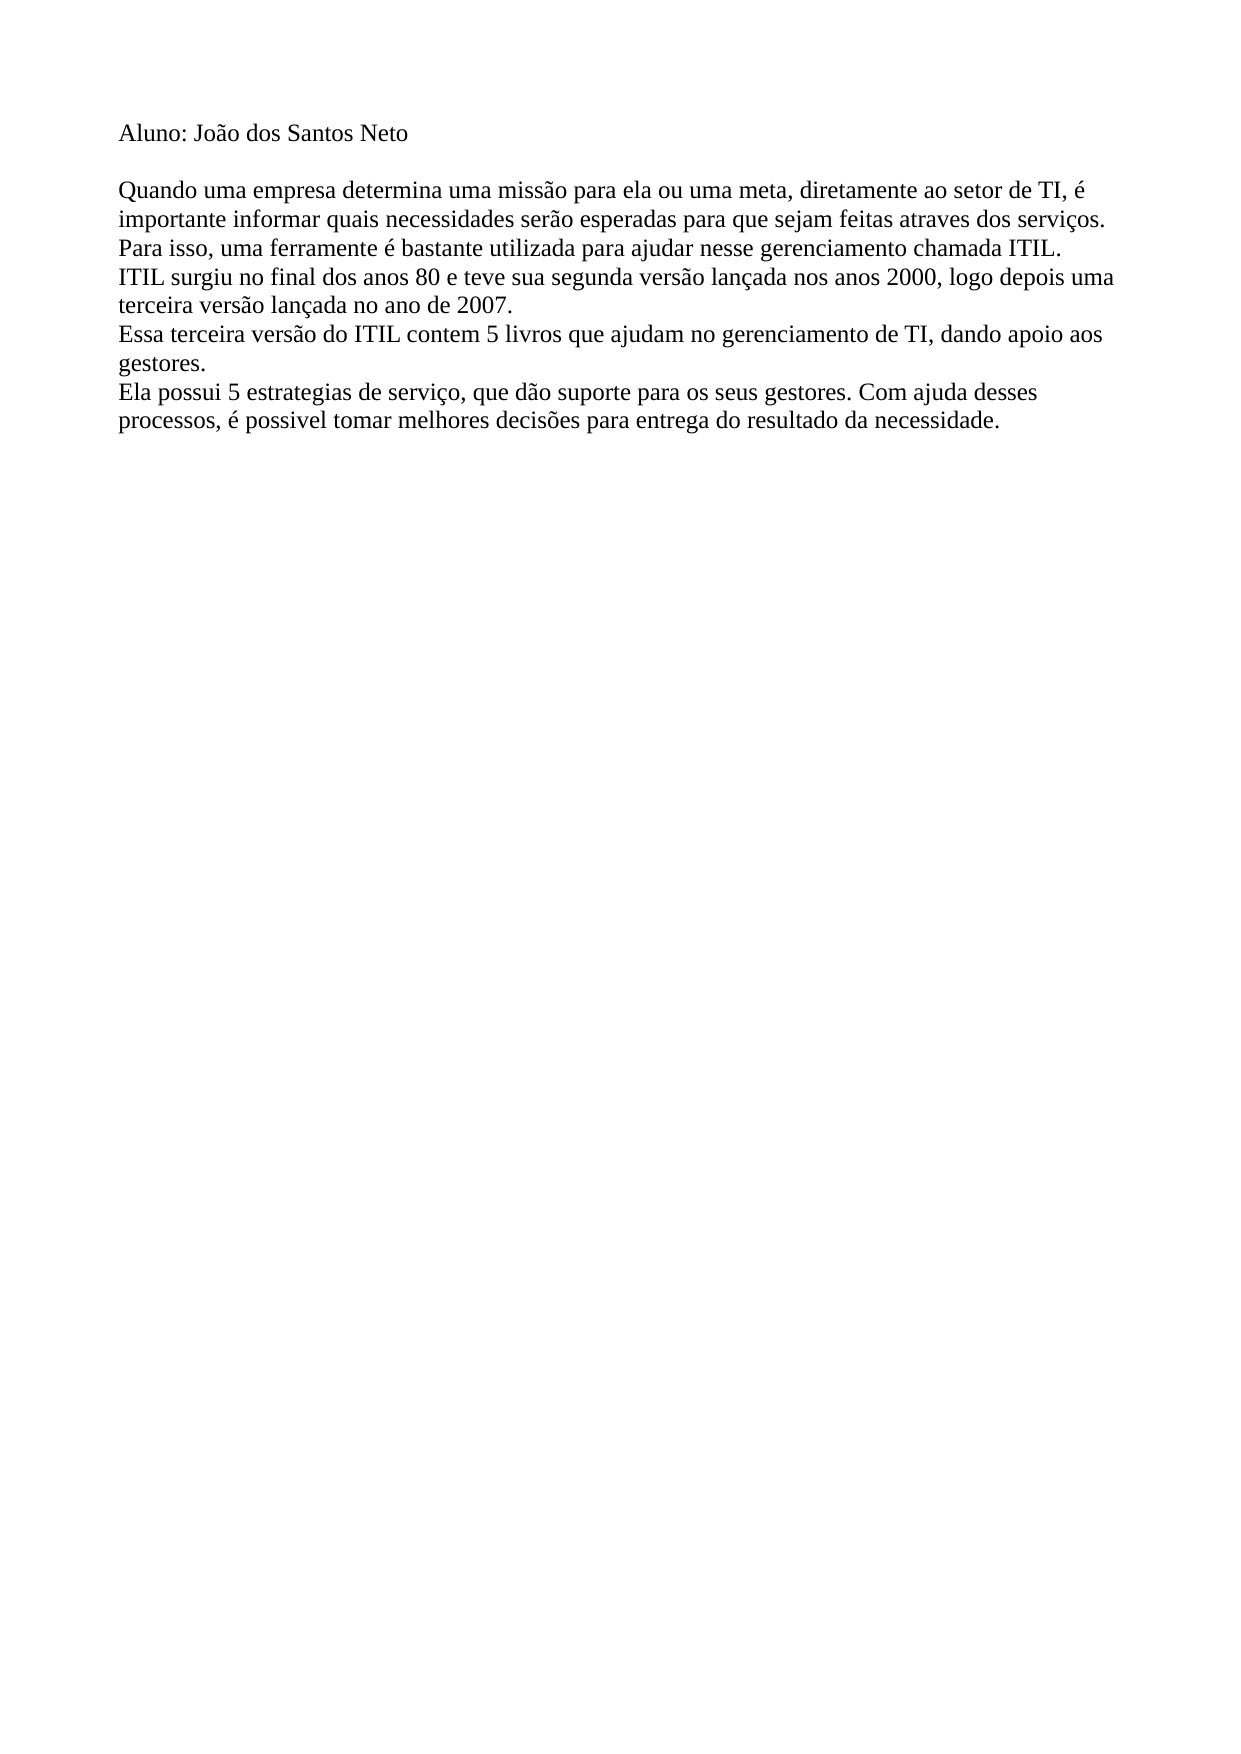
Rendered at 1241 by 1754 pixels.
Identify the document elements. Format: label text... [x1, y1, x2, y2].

text Essa terceira versão do ITIL contem 5 livros que ajudam no gerenciamento de TI, dando apoio aos gestores. [118, 319, 1122, 377]
text Aluno: João dos Santos Neto [118, 118, 1122, 147]
text ITIL surgiu no final dos anos 80 e teve sua segunda versão lançada nos anos 2000, logo depois uma terceira versão lançada no ano de 2007. [118, 262, 1122, 319]
text Para isso, uma ferramente é bastante utilizada para ajudar nesse gerenciamento chamada ITIL. [118, 233, 1122, 262]
text Quando uma empresa determina uma missão para ela ou uma meta, diretamente ao setor de TI, é importante informar quais necessidades serão esperadas para que sejam feitas atraves dos serviços. [118, 176, 1122, 233]
text Ela possui 5 estrategias de serviço, que dão suporte para os seus gestores. Com ajuda desses processos, é possivel tomar melhores decisões para entrega do resultado da necessidade. [118, 377, 1122, 434]
